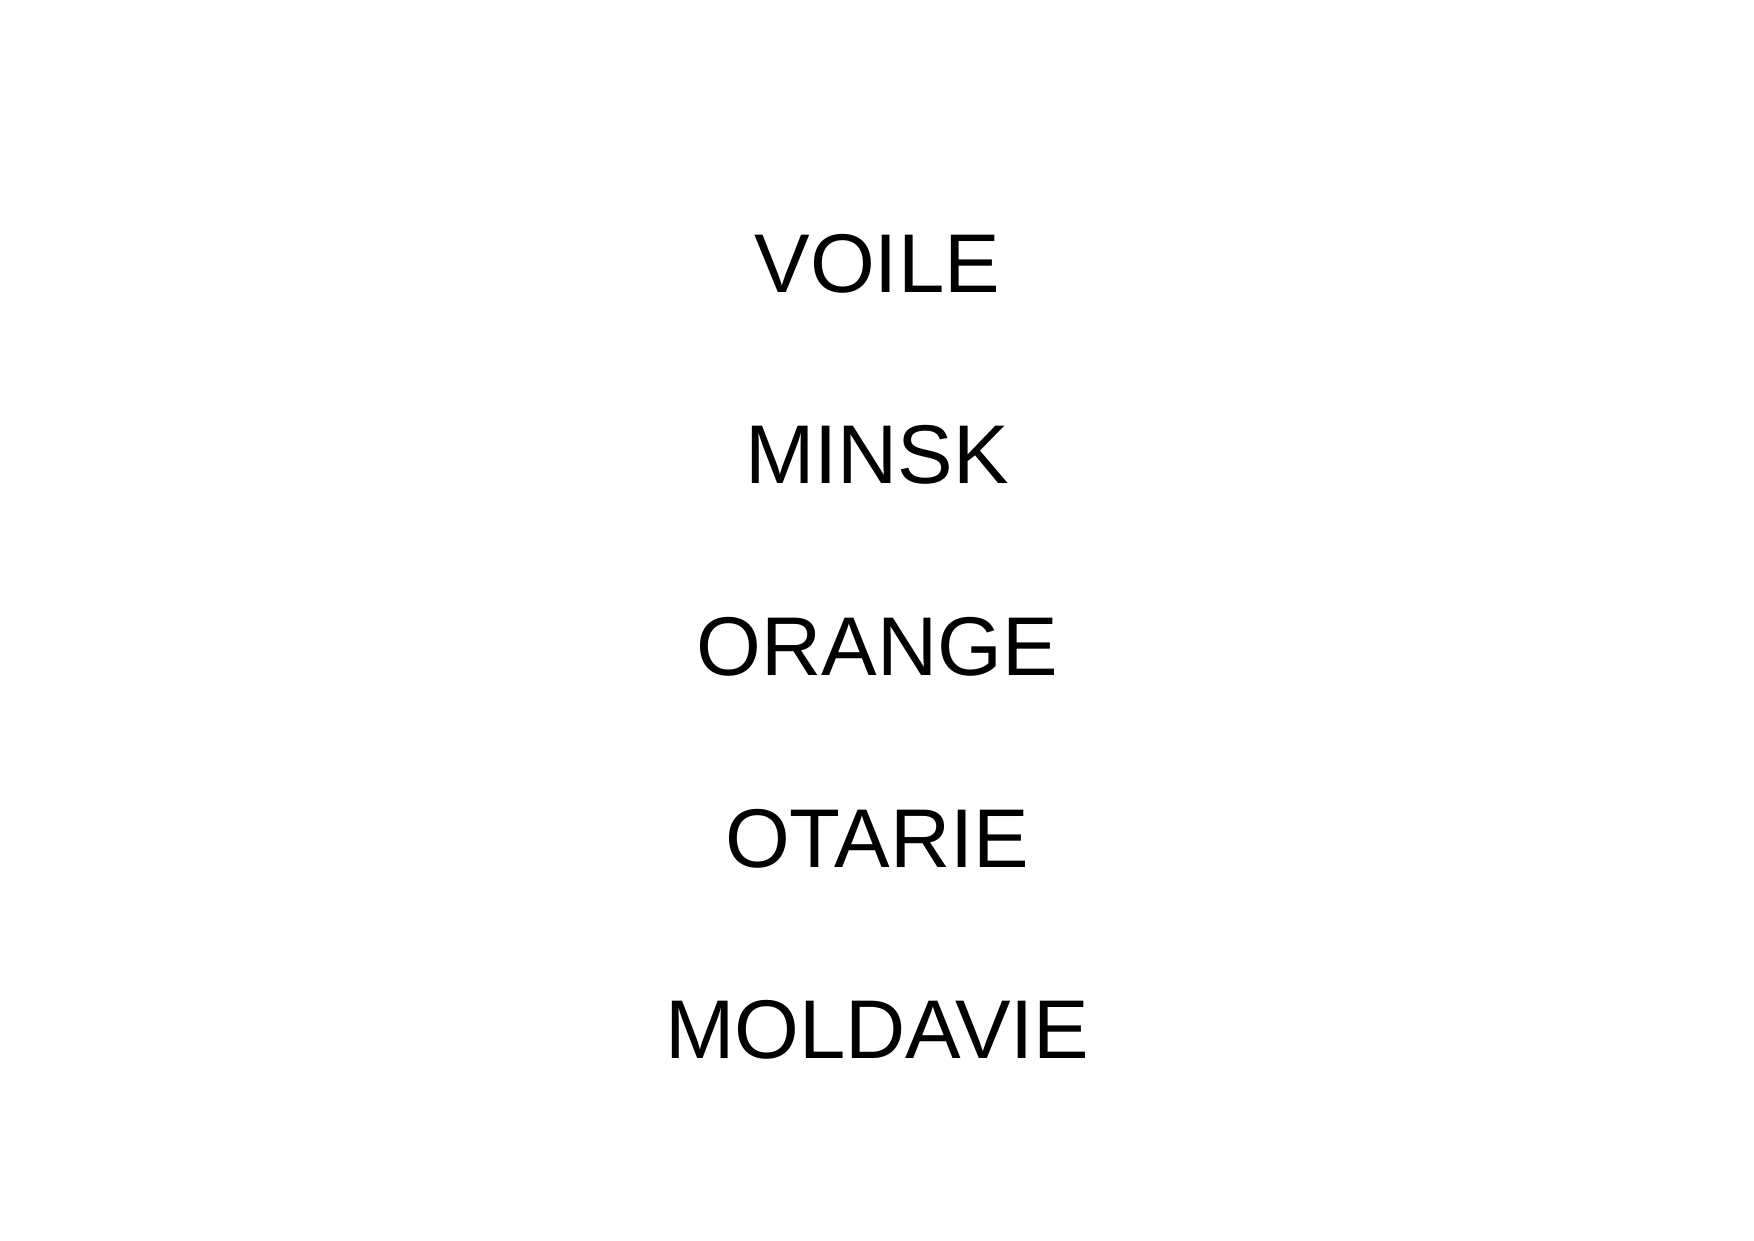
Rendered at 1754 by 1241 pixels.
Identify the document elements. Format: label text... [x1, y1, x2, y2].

text MINSK [118, 406, 1636, 501]
text OTARIE [118, 789, 1636, 885]
text MOLDAVIE [118, 981, 1636, 1076]
text VOILE [118, 214, 1636, 310]
text ORANGE [118, 597, 1636, 693]
